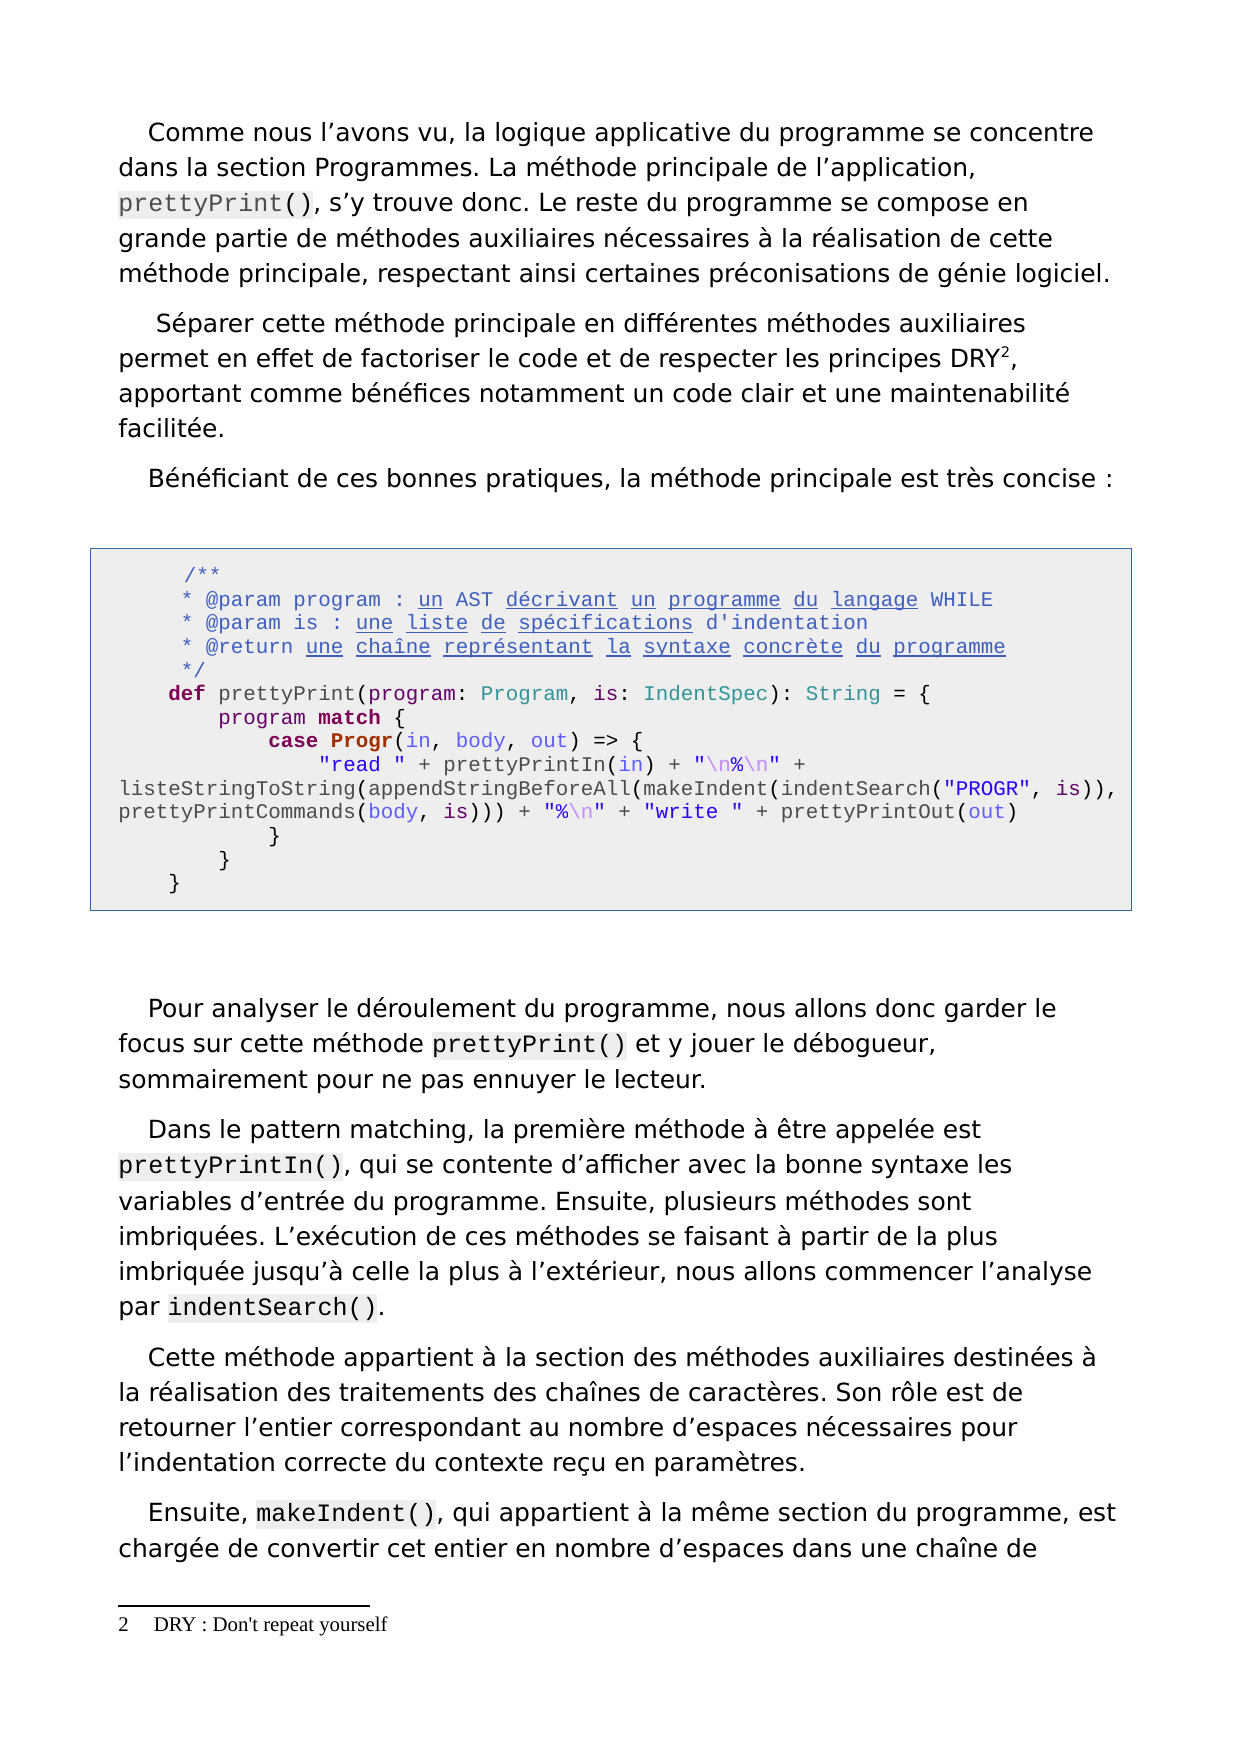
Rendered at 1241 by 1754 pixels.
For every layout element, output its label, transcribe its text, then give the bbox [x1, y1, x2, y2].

text DRY : Don't repeat yourself [118, 1612, 1122, 1636]
text Comme nous l’avons vu, la logique applicative du programme se concentre dans la section Programmes. La méthode principale de l’application, prettyPrint(), s’y trouve donc. Le reste du programme se compose en grande partie de méthodes auxiliaires nécessaires à la réalisation de cette méthode principale, respectant ainsi certaines préconisations de génie logiciel. [118, 118, 1122, 289]
text Pour analyser le déroulement du programme, nous allons donc garder le focus sur cette méthode prettyPrint() et y jouer le débogueur, sommairement pour ne pas ennuyer le lecteur. [118, 994, 1122, 1095]
text Bénéficiant de ces bonnes pratiques, la méthode principale est très concise : [118, 464, 1122, 493]
text Cette méthode appartient à la section des méthodes auxiliaires destinées à la réalisation des traitements des chaînes de caractères. Son rôle est de retourner l’entier correspondant au nombre d’espaces nécessaires pour l’indentation correcte du contexte reçu en paramètres. [118, 1343, 1122, 1477]
text Séparer cette méthode principale en différentes méthodes auxiliaires permet en effet de factoriser le code et de respecter les principes DRY, apportant comme bénéfices notamment un code clair et une maintenabilité facilitée. [118, 309, 1122, 443]
text Ensuite, makeIndent(), qui appartient à la même section du programme, est chargée de convertir cet entier en nombre d’espaces dans une chaîne de [118, 1498, 1122, 1564]
text Dans le pattern matching, la première méthode à être appelée est prettyPrintIn(), qui se contente d’afficher avec la bonne syntaxe les variables d’entrée du programme. Ensuite, plusieurs méthodes sont imbriquées. L’exécution de ces méthodes se faisant à partir de la plus imbriquée jusqu’à celle la plus à l’extérieur, nous allons commencer l’analyse par indentSearch(). [118, 1115, 1122, 1323]
